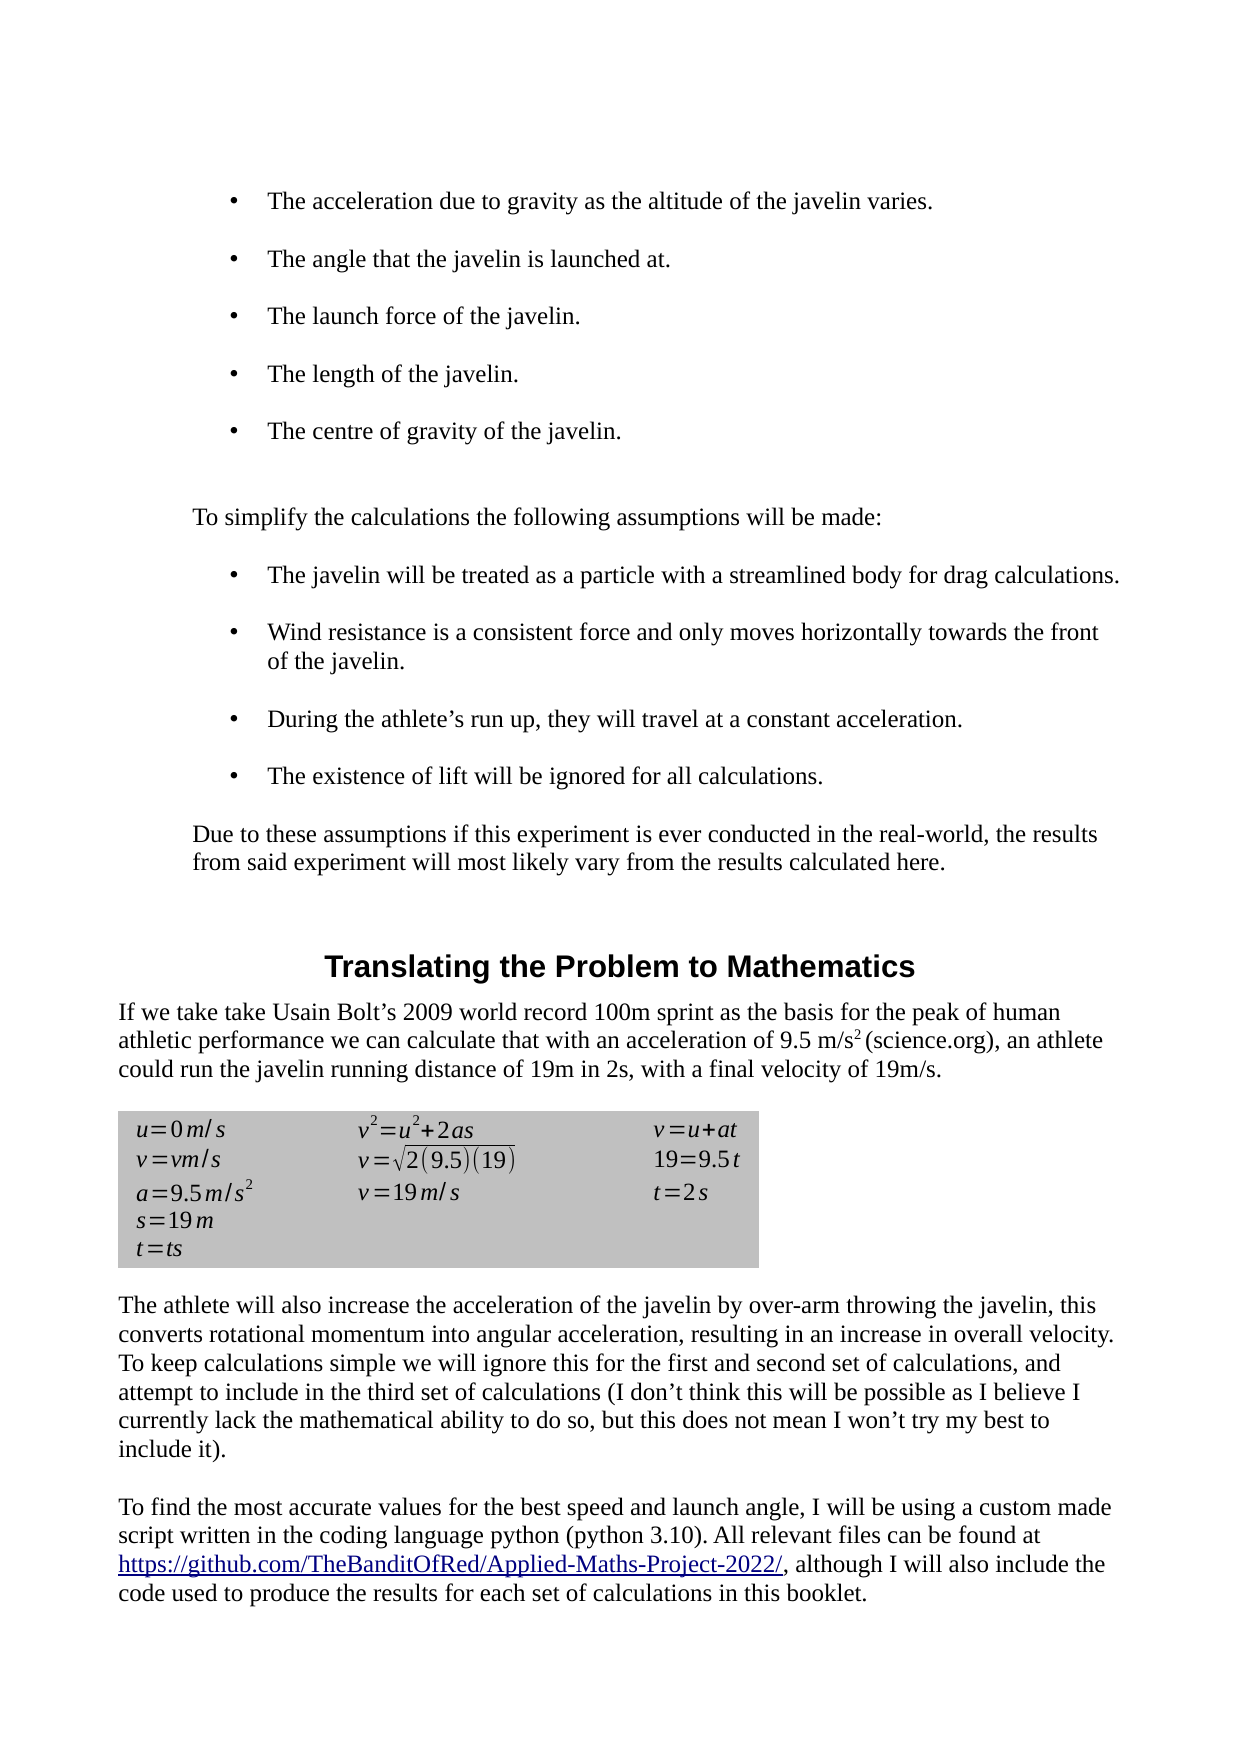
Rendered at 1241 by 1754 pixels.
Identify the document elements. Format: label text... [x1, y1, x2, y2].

text To keep calculations simple we will ignore this for the first and second set of calculations, and attempt to include in the third set of calculations (I don’t think this will be possible as I believe I currently lack the mathematical ability to do so, but this does not mean I won’t try my best to include it). [118, 1348, 1122, 1463]
text If we take take Usain Bolt’s 2009 world record 100m sprint as the basis for the peak of human athletic performance we can calculate that with an acceleration of 9.5 m/s2 (science.org), an athlete could run the javelin running distance of 19m in 2s, with a final velocity of 19m/s. [118, 997, 1122, 1083]
list During the athlete’s run up, they will travel at a constant acceleration. [229, 704, 1122, 732]
subtitle Translating the Problem to Mathematics [118, 948, 1122, 984]
text To simplify the calculations the following assumptions will be made: [118, 502, 1122, 531]
list The angle that the javelin is launched at. [229, 244, 1122, 272]
list The launch force of the javelin. [229, 301, 1122, 330]
list The centre of gravity of the javelin. [229, 416, 1122, 445]
text The athlete will also increase the acceleration of the javelin by over-arm throwing the javelin, this converts rotational momentum into angular acceleration, resulting in an increase in overall velocity. [118, 1291, 1122, 1348]
text Due to these assumptions if this experiment is ever conducted in the real-world, the results from said experiment will most likely vary from the results calculated here. [118, 819, 1122, 876]
text To find the most accurate values for the best speed and launch angle, I will be using a custom made script written in the coding language python (python 3.10). All relevant files can be found at https://github.com/TheBanditOfRed/Applied-Maths-Project-2022/, although I will also include the code used to produce the results for each set of calculations in this booklet. [118, 1492, 1122, 1607]
list The acceleration due to gravity as the altitude of the javelin varies. [229, 186, 1122, 215]
list The length of the javelin. [229, 359, 1122, 387]
list Wind resistance is a consistent force and only moves horizontally towards the front of the javelin. [229, 617, 1122, 675]
list The javelin will be treated as a particle with a streamlined body for drag calculations. [229, 560, 1122, 589]
list The existence of lift will be ignored for all calculations. [229, 761, 1122, 790]
